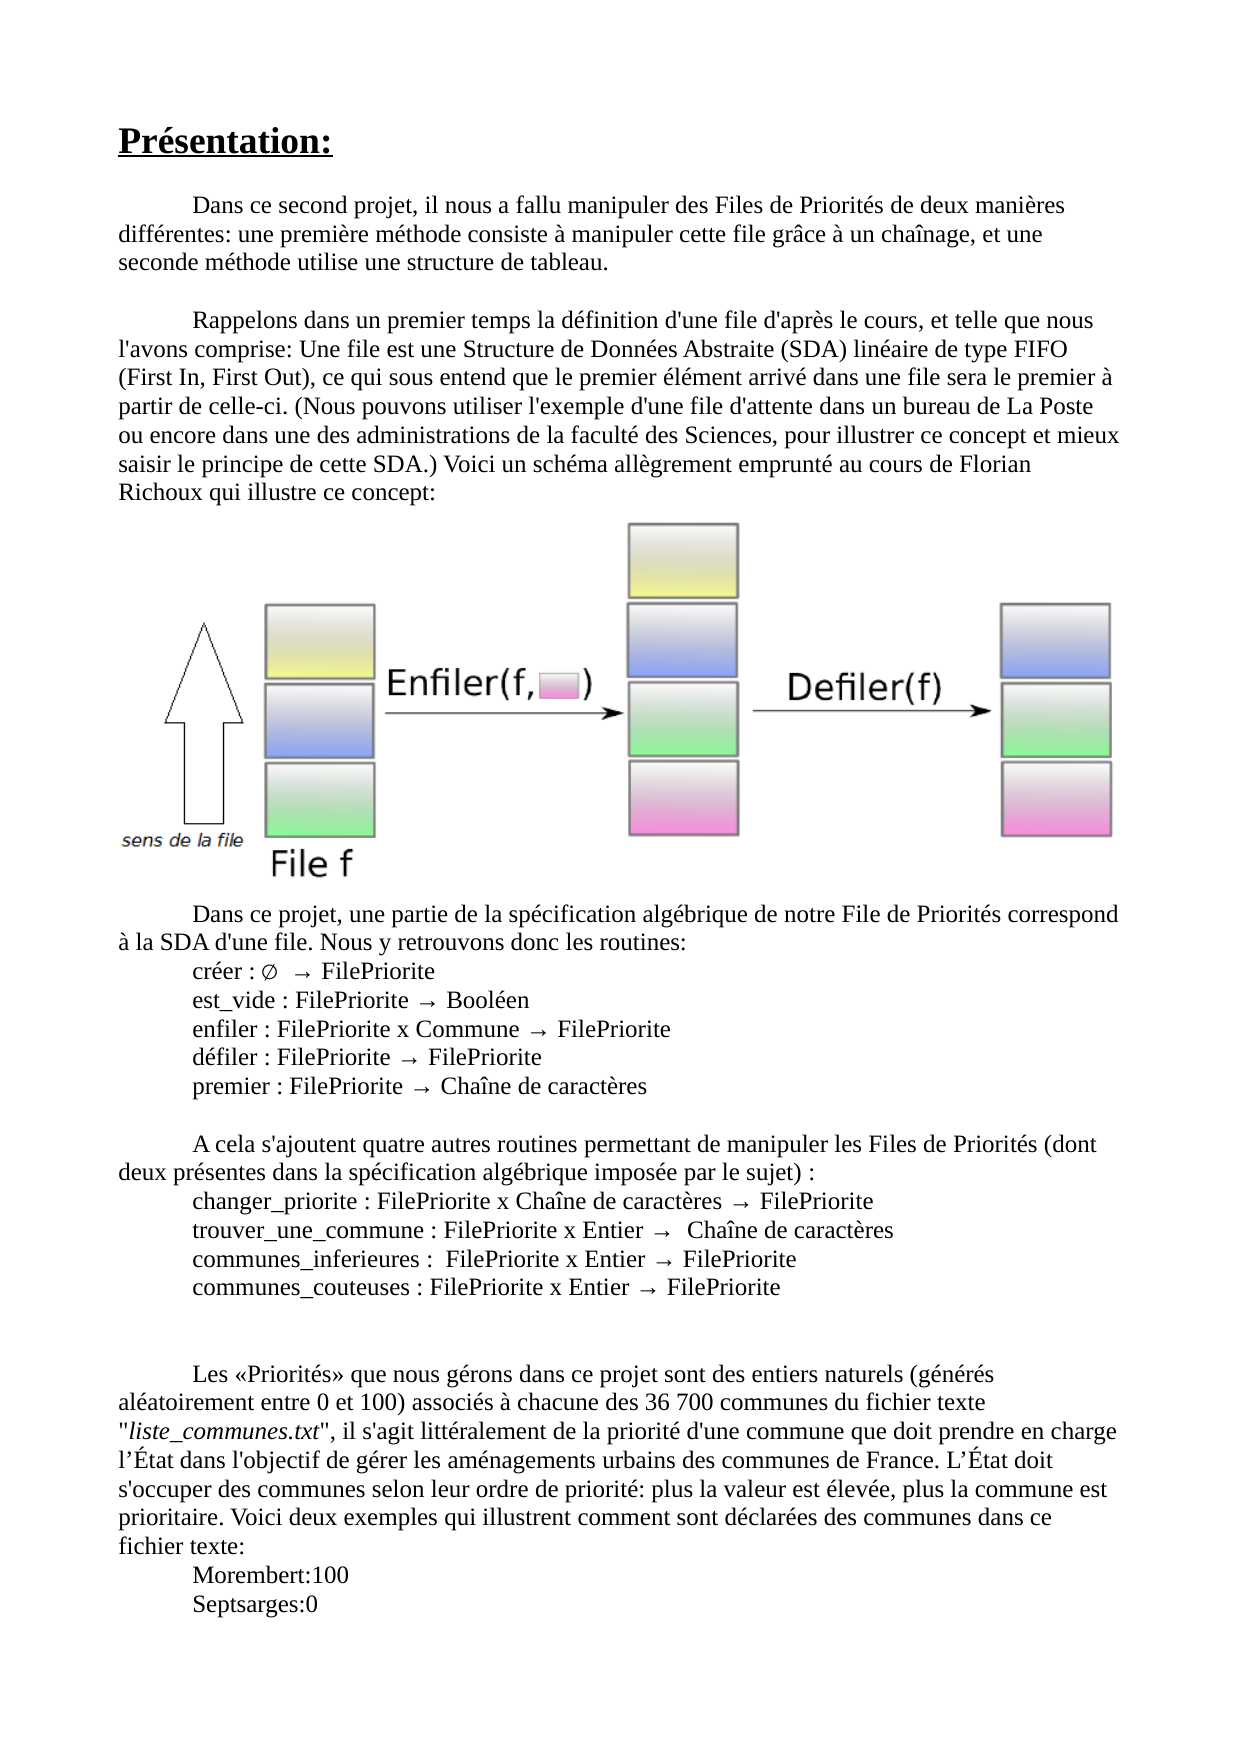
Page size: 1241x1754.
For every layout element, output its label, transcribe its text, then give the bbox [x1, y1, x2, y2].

text est_vide : FilePriorite → Booléen [118, 985, 1122, 1014]
text premier : FilePriorite → Chaîne de caractères [118, 1071, 1122, 1100]
text Rappelons dans un premier temps la définition d'une file d'après le cours, et telle que nous l'avons comprise: Une file est une Structure de Données Abstraite (SDA) linéaire de type FIFO (First In, First Out), ce qui sous entend que le premier élément arrivé dans une file sera le premier à partir de celle-ci. (Nous pouvons utiliser l'exemple d'une file d'attente dans un bureau de La Poste ou encore dans une des administrations de la faculté des Sciences, pour illustrer ce concept et mieux saisir le principe de cette SDA.) Voici un schéma allègrement emprunté au cours de Florian Richoux qui illustre ce concept: [118, 305, 1122, 506]
text Présentation: [118, 118, 1122, 161]
text [118, 506, 1122, 518]
text communes_couteuses : FilePriorite x Entier → FilePriorite [118, 1272, 1122, 1301]
text trouver_une_commune : FilePriorite x Entier → Chaîne de caractères [118, 1215, 1122, 1244]
text Dans ce second projet, il nous a fallu manipuler des Files de Priorités de deux manières différentes: une première méthode consiste à manipuler cette file grâce à un chaînage, et une seconde méthode utilise une structure de tableau. [118, 190, 1122, 276]
text changer_priorite : FilePriorite x Chaîne de caractères → FilePriorite [118, 1186, 1122, 1215]
text communes_inferieures : FilePriorite x Entier → FilePriorite [118, 1244, 1122, 1272]
text enfiler : FilePriorite x Commune → FilePriorite [118, 1014, 1122, 1042]
text Septsarges:0 [118, 1589, 1122, 1617]
text Dans ce projet, une partie de la spécification algébrique de notre File de Priorités correspond à la SDA d'une file. Nous y retrouvons donc les routines: [118, 899, 1122, 956]
text Morembert:100 [118, 1560, 1122, 1589]
text Les «Priorités» que nous gérons dans ce projet sont des entiers naturels (générés aléatoirement entre 0 et 100) associés à chacune des 36 700 communes du fichier texte "liste_communes.txt", il s'agit littéralement de la priorité d'une commune que doit prendre en charge l’État dans l'objectif de gérer les aménagements urbains des communes de France. L’État doit s'occuper des communes selon leur ordre de priorité: plus la valeur est élevée, plus la commune est prioritaire. Voici deux exemples qui illustrent comment sont déclarées des communes dans ce fichier texte: [118, 1359, 1122, 1560]
text A cela s'ajoutent quatre autres routines permettant de manipuler les Files de Priorités (dont deux présentes dans la spécification algébrique imposée par le sujet) : [118, 1129, 1122, 1186]
text défiler : FilePriorite → FilePriorite [118, 1042, 1122, 1071]
text créer : ∅ → FilePriorite [118, 956, 1122, 985]
